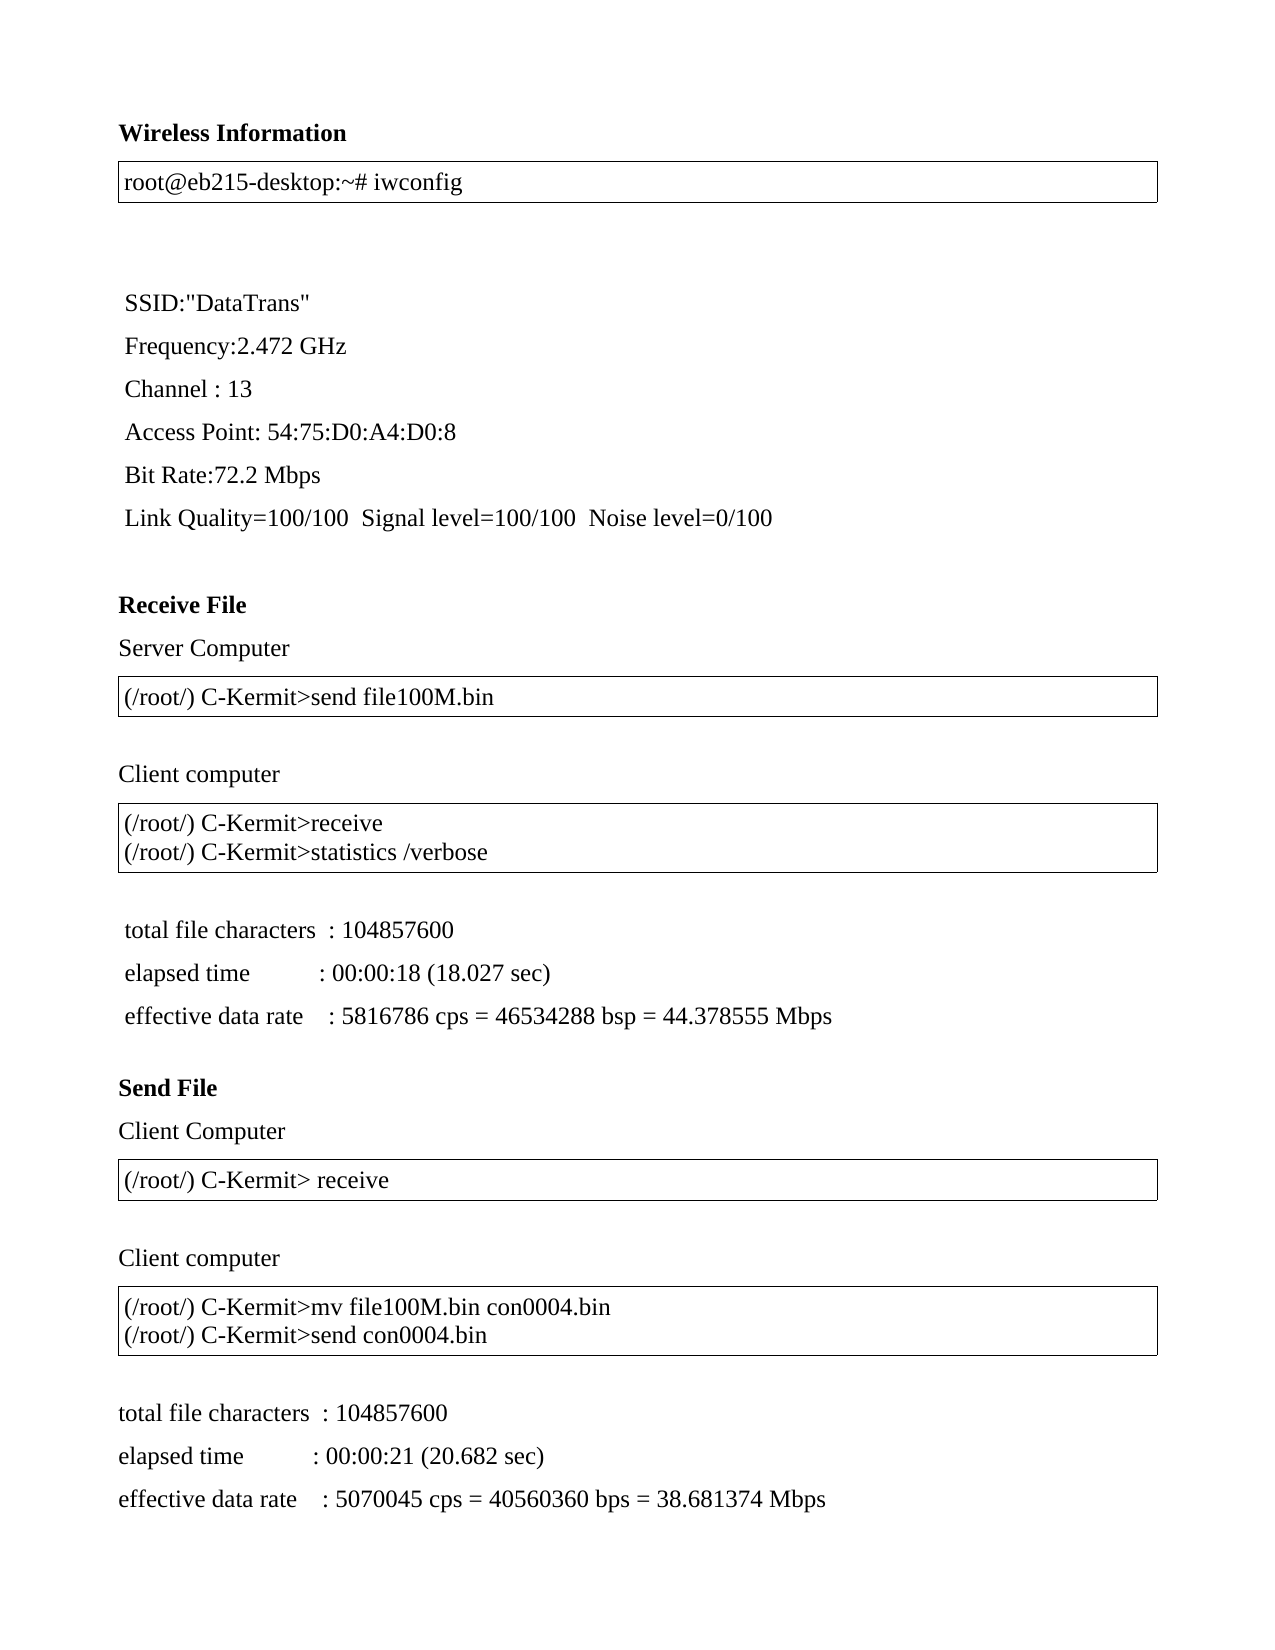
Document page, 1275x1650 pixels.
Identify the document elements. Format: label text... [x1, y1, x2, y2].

table_header (/root/) C-Kermit>send file100M.bin [119, 677, 1157, 716]
text Client computer [118, 1243, 1157, 1272]
text Server Computer [118, 633, 1157, 662]
text total file characters : 104857600 [118, 1398, 1157, 1427]
text elapsed time : 00:00:21 (20.682 sec) [118, 1441, 1157, 1470]
text Client Computer [118, 1116, 1157, 1145]
text Frequency:2.472 GHz [118, 331, 1157, 360]
text Client computer [118, 759, 1157, 788]
text Send File [118, 1073, 1157, 1102]
text effective data rate : 5816786 cps = 46534288 bsp = 44.378555 Mbps [118, 1001, 1157, 1030]
text effective data rate : 5070045 cps = 40560360 bps = 38.681374 Mbps [118, 1484, 1157, 1513]
table_header (/root/) C-Kermit>receive (/root/) C-Kermit>statistics /verbose [119, 804, 1157, 872]
text elapsed time : 00:00:18 (18.027 sec) [118, 958, 1157, 987]
text Bit Rate:72.2 Mbps [118, 460, 1157, 489]
text Link Quality=100/100 Signal level=100/100 Noise level=0/100 [118, 503, 1157, 532]
text Wireless Information [118, 118, 1157, 147]
text Receive File [118, 590, 1157, 618]
text Access Point: 54:75:D0:A4:D0:8 [118, 417, 1157, 446]
text SSID:"DataTrans" [118, 288, 1157, 317]
text Channel : 13 [118, 374, 1157, 403]
table_header (/root/) C-Kermit>mv file100M.bin con0004.bin (/root/) C-Kermit>send con0004.bin [119, 1287, 1157, 1355]
text total file characters : 104857600 [118, 915, 1157, 944]
table_header (/root/) C-Kermit> receive [119, 1160, 1157, 1200]
table_header root@eb215-desktop:~# iwconfig [119, 162, 1157, 202]
